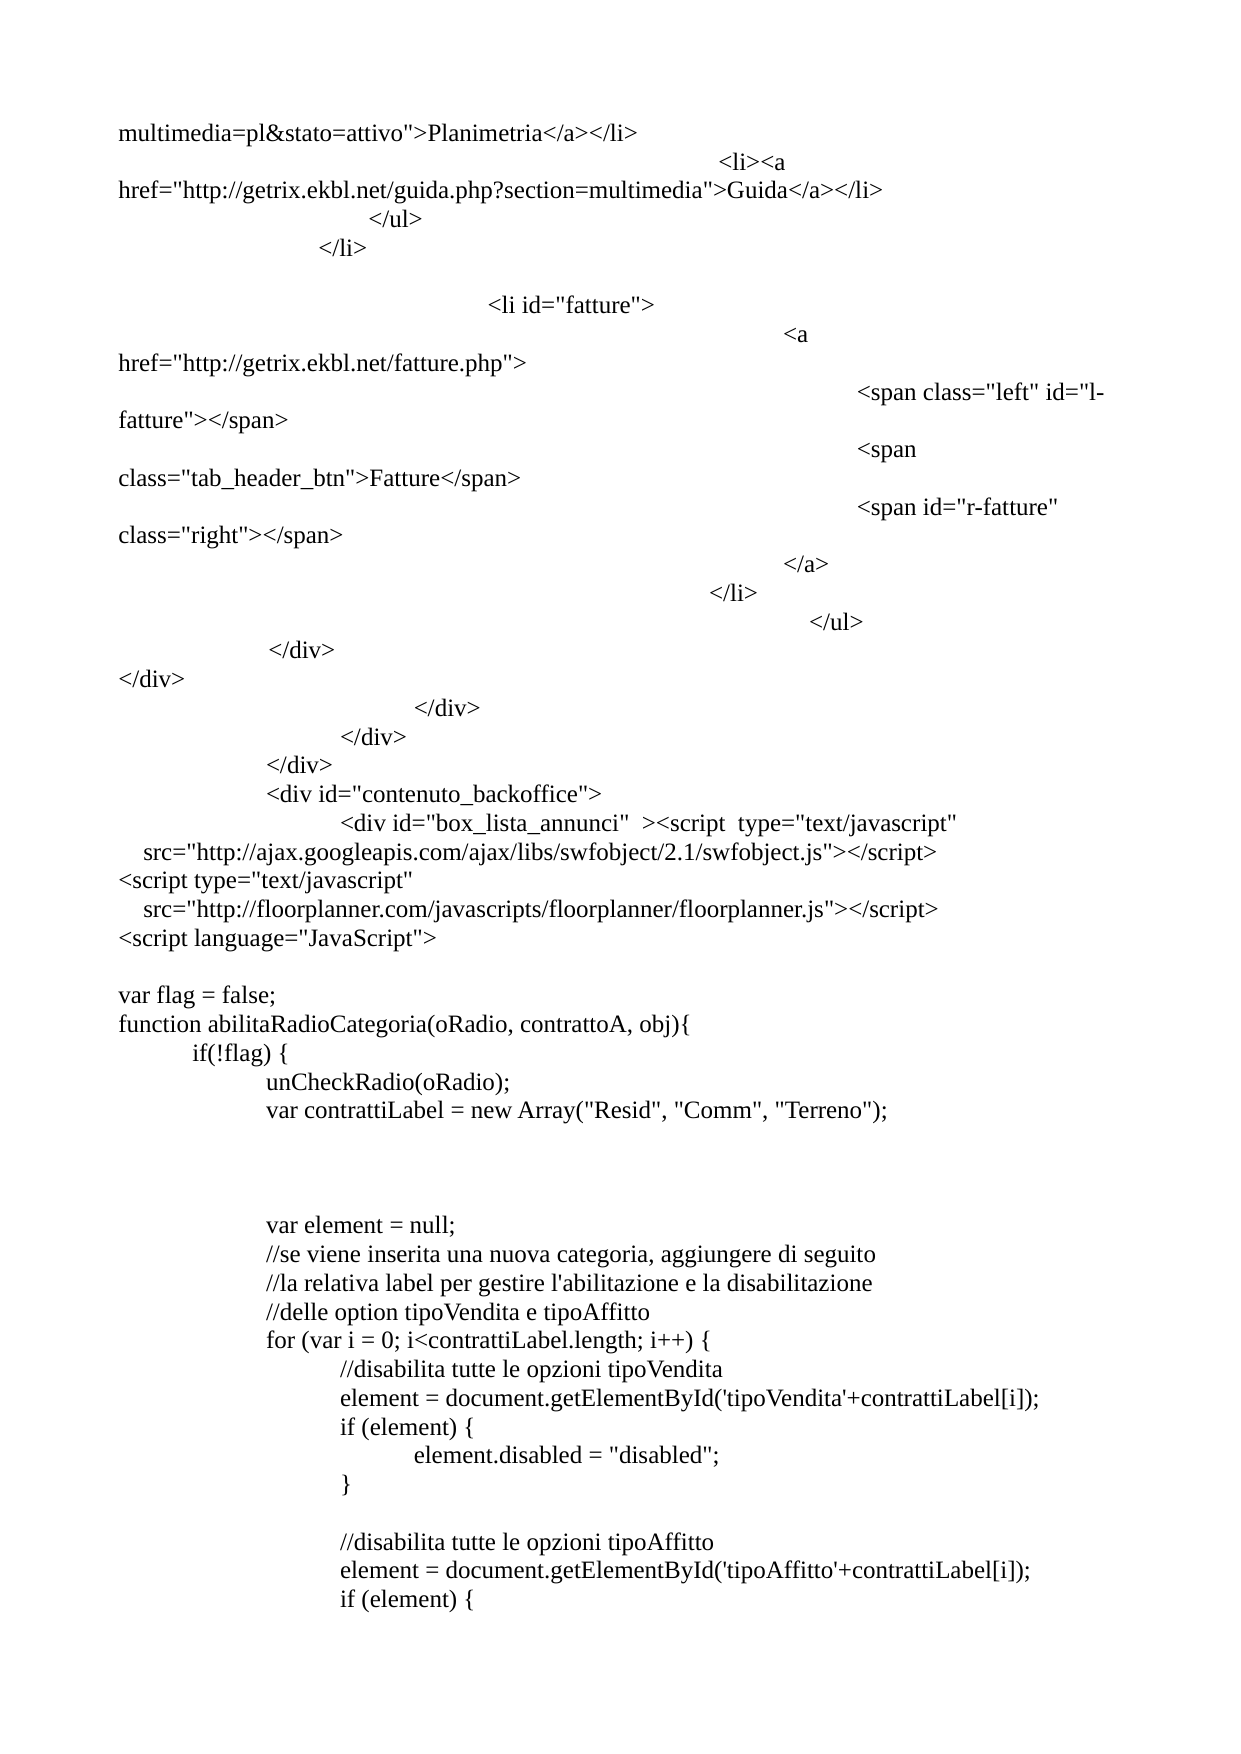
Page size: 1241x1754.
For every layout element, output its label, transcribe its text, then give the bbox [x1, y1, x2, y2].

text <script type="text/javascript" [118, 866, 1122, 894]
text if (element) { [118, 1412, 1122, 1441]
text if (element) { [118, 1584, 1122, 1613]
text var element = null; [118, 1211, 1122, 1239]
text element = document.getElementById('tipoVendita'+contrattiLabel[i]); [118, 1383, 1122, 1412]
text element.disabled = "disabled"; [118, 1441, 1122, 1469]
text if(!flag) { [118, 1038, 1122, 1067]
text //disabilita tutte le opzioni tipoVendita [118, 1354, 1122, 1383]
text } [118, 1469, 1122, 1498]
text //la relativa label per gestire l'abilitazione e la disabilitazione [118, 1268, 1122, 1297]
text <script language="JavaScript"> [118, 923, 1122, 952]
text element = document.getElementById('tipoAffitto'+contrattiLabel[i]); [118, 1556, 1122, 1584]
text //disabilita tutte le opzioni tipoAffitto [118, 1527, 1122, 1556]
text unCheckRadio(oRadio); [118, 1067, 1122, 1096]
text function abilitaRadioCategoria(oRadio, contrattoA, obj){ [118, 1009, 1122, 1038]
text var contrattiLabel = new Array("Resid", "Comm", "Terreno"); [118, 1096, 1122, 1124]
text for (var i = 0; i<contrattiLabel.length; i++) { [118, 1326, 1122, 1354]
text var flag = false; [118, 981, 1122, 1009]
text multimedia=pl&stato=attivo">Planimetria</a></li> <li><a href="http://getrix.ekbl.net/guida.php?section=multimedia">Guida</a></li> </ul> </li> <li id="fatture"> <a href="http://getrix.ekbl.net/fatture.php"> <span class="left" id="l-fatture"></span> <span class="tab_header_btn">Fatture</span> <span id="r-fatture" class="right"></span> </a> </li> </ul> </div> </div> </div> </div> </div> <div id="contenuto_backoffice"> <div id="box_lista_annunci" ><script type="text/javascript" [118, 118, 1122, 837]
text //delle option tipoVendita e tipoAffitto [118, 1297, 1122, 1326]
text //se viene inserita una nuova categoria, aggiungere di seguito [118, 1239, 1122, 1268]
text src="http://ajax.googleapis.com/ajax/libs/swfobject/2.1/swfobject.js"></script> [118, 837, 1122, 866]
text src="http://floorplanner.com/javascripts/floorplanner/floorplanner.js"></script> [118, 894, 1122, 923]
